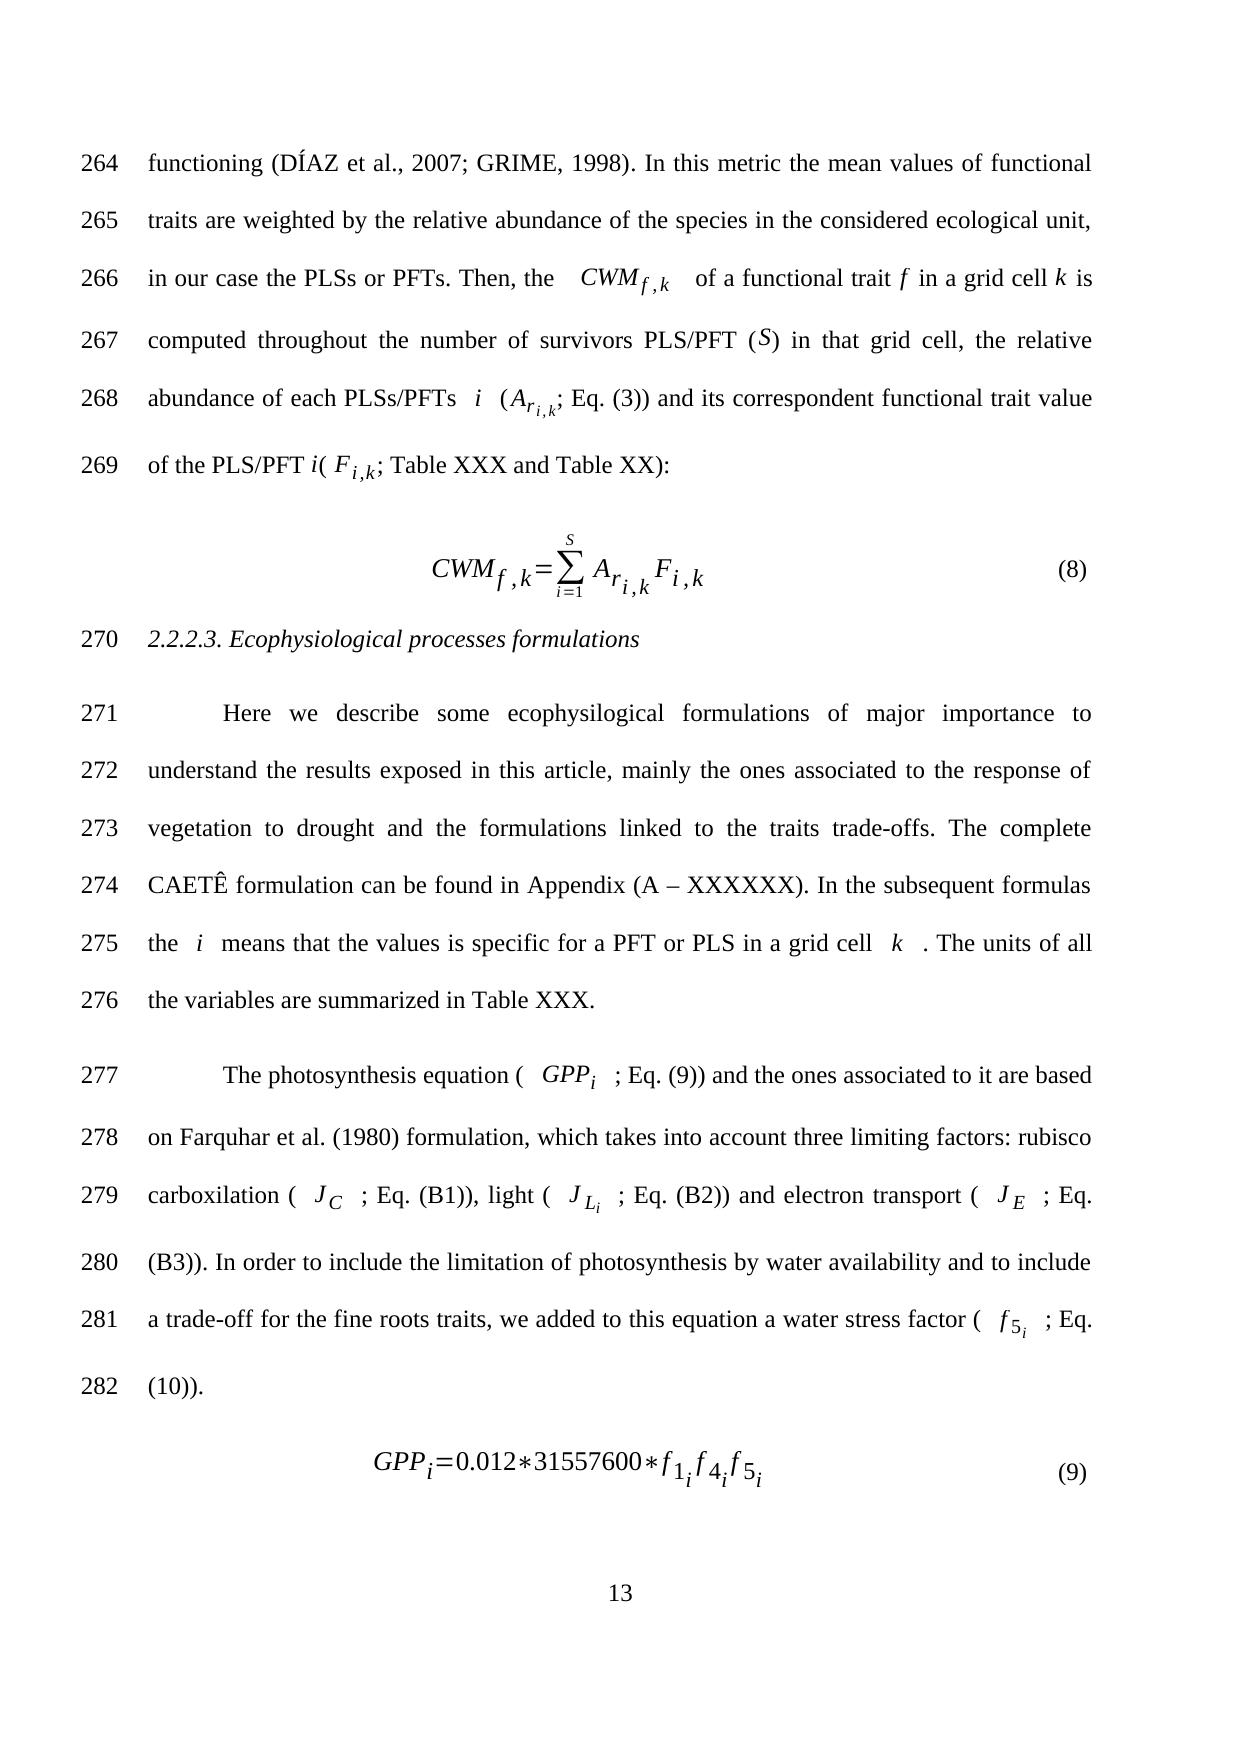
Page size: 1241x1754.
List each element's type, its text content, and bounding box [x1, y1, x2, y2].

table_header (8) [988, 529, 1093, 624]
text The photosynthesis equation (; Eq. (9)) and the ones associated to it are based on Farquhar et al. (1980) formulation, which takes into account three limiting factors: rubisco carboxilation (; Eq. (B1)), light (; Eq. (B2)) and electron transport (; Eq. (B3)). In order to include the limitation of photosynthesis by water availability and to include a trade-off for the fine roots traits, we added to this equation a water stress factor (; Eq. (10)). [148, 1060, 1093, 1400]
table_header (9) [988, 1446, 1093, 1514]
text 2.2.2.3. Ecophysiological processes formulations [148, 624, 1093, 653]
text Lastly, the estimation of abundances is important for another reason: it determines the value of each trait that will represent a grid cell, i.e. the functional identity of that grid cell, that will be after used in the computation of functional diversity for the whole Amazon basin. This is done trhough the metric of Community Weighted Mean () that postulates that the traits of the dominant species in a community are the main determinants of ecosystem functioning (DÍAZ et al., 2007; GRIME, 1998)⁠. In this metric the mean values of functional traits are weighted by the relative abundance of the species in the considered ecological unit, in our case the PLSs or PFTs. Then, the of a functional trait in a grid cell is computed throughout the number of survivors PLS/PFT () in that grid cell, the relative abundance of each PLSs/PFTs(; Eq. (3)) and its correspondent functional trait value of the PLS/PFT ( ; Table XXX and Table XX): [148, 148, 1093, 484]
table_header [148, 1446, 987, 1514]
table_header [148, 529, 987, 624]
text Here we describe some ecophysilogical formulations of major importance to understand the results exposed in this article, mainly the ones associated to the response of vegetation to drought and the formulations linked to the traits trade-offs. The complete CAETÊ formulation can be found in Appendix (A – XXXXXX). In the subsequent formulas themeans that the values is specific for a PFT or PLS in a grid cell. The units of all the variables are summarized in Table XXX. [148, 698, 1093, 1014]
